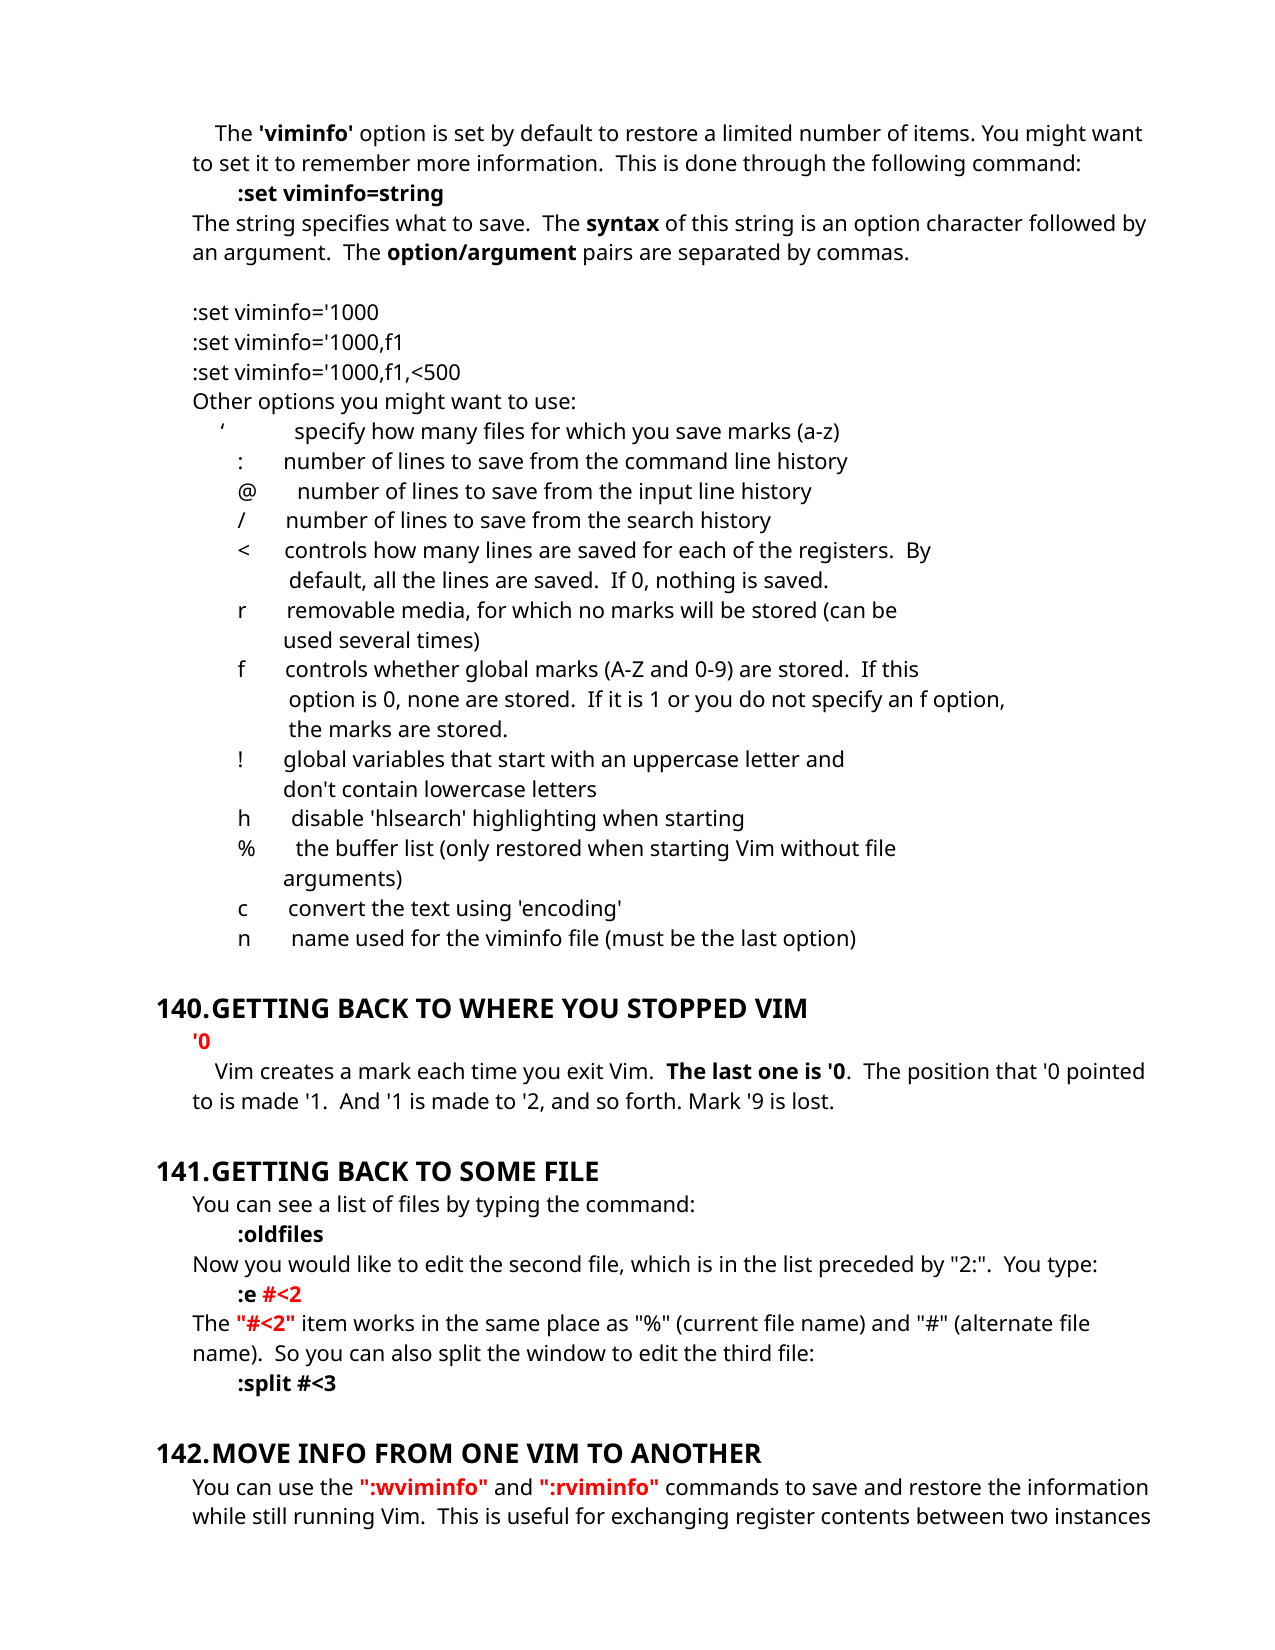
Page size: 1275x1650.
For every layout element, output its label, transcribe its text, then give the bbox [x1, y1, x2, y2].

list The string specifies what to save. The syntax of this string is an option character followed by an argument. The option/argument pairs are separated by commas. [154, 207, 1157, 267]
list The "#<2" item works in the same place as "%" (current file name) and "#" (alternate file name). So you can also split the window to edit the third file: [154, 1308, 1157, 1368]
list : number of lines to save from the command line history [154, 446, 1157, 476]
list @ number of lines to save from the input line history [154, 476, 1157, 505]
list :set viminfo='1000,f1,<500 [154, 356, 1157, 386]
list the marks are stored. [228, 714, 1157, 744]
list n name used for the viminfo file (must be the last option) [154, 922, 1157, 952]
list :split #<3 [154, 1368, 1157, 1398]
list You can use the ":wviminfo" and ":rviminfo" commands to save and restore the information while still running Vim. This is useful for exchanging register contents between two instances [154, 1471, 1157, 1531]
list h disable 'hlsearch' highlighting when starting [154, 803, 1157, 833]
list ‘ specify how many files for which you save marks (a-z) [154, 416, 1157, 446]
list :oldfiles [154, 1219, 1157, 1249]
list default, all the lines are saved. If 0, nothing is saved. [154, 565, 1157, 595]
list Vim creates a mark each time you exit Vim. The last one is '0. The position that '0 pointed to is made '1. And '1 is made to '2, and so forth. Mark '9 is lost. [154, 1056, 1157, 1115]
list ! global variables that start with an uppercase letter and [154, 744, 1157, 773]
list The 'viminfo' option is set by default to restore a limited number of items. You might want to set it to remember more information. This is done through the following command: [154, 118, 1157, 178]
list r removable media, for which no marks will be stored (can be [154, 595, 1157, 624]
list Other options you might want to use: [154, 386, 1157, 416]
list / number of lines to save from the search history [154, 505, 1157, 535]
list don't contain lowercase letters [154, 773, 1157, 803]
list GETTING BACK TO WHERE YOU STOPPED VIM [156, 989, 1157, 1026]
list arguments) [154, 863, 1157, 893]
list f controls whether global marks (A-Z and 0-9) are stored. If this [118, 654, 1157, 684]
list :set viminfo='1000,f1 [154, 327, 1157, 356]
list MOVE INFO FROM ONE VIM TO ANOTHER [156, 1434, 1157, 1471]
list Now you would like to edit the second file, which is in the list preceded by "2:". You type: [154, 1249, 1157, 1278]
list :e #<2 [154, 1278, 1157, 1308]
list used several times) [154, 624, 1157, 654]
list GETTING BACK TO SOME FILE [156, 1152, 1157, 1189]
list :set viminfo='1000 [154, 297, 1157, 327]
list option is 0, none are stored. If it is 1 or you do not specify an f option, [228, 684, 1157, 714]
list < controls how many lines are saved for each of the registers. By [154, 535, 1157, 565]
list :set viminfo=string [154, 178, 1157, 207]
list % the buffer list (only restored when starting Vim without file [154, 833, 1157, 863]
list c convert the text using 'encoding' [154, 893, 1157, 922]
list '0 [154, 1026, 1157, 1056]
list You can see a list of files by typing the command: [154, 1189, 1157, 1219]
